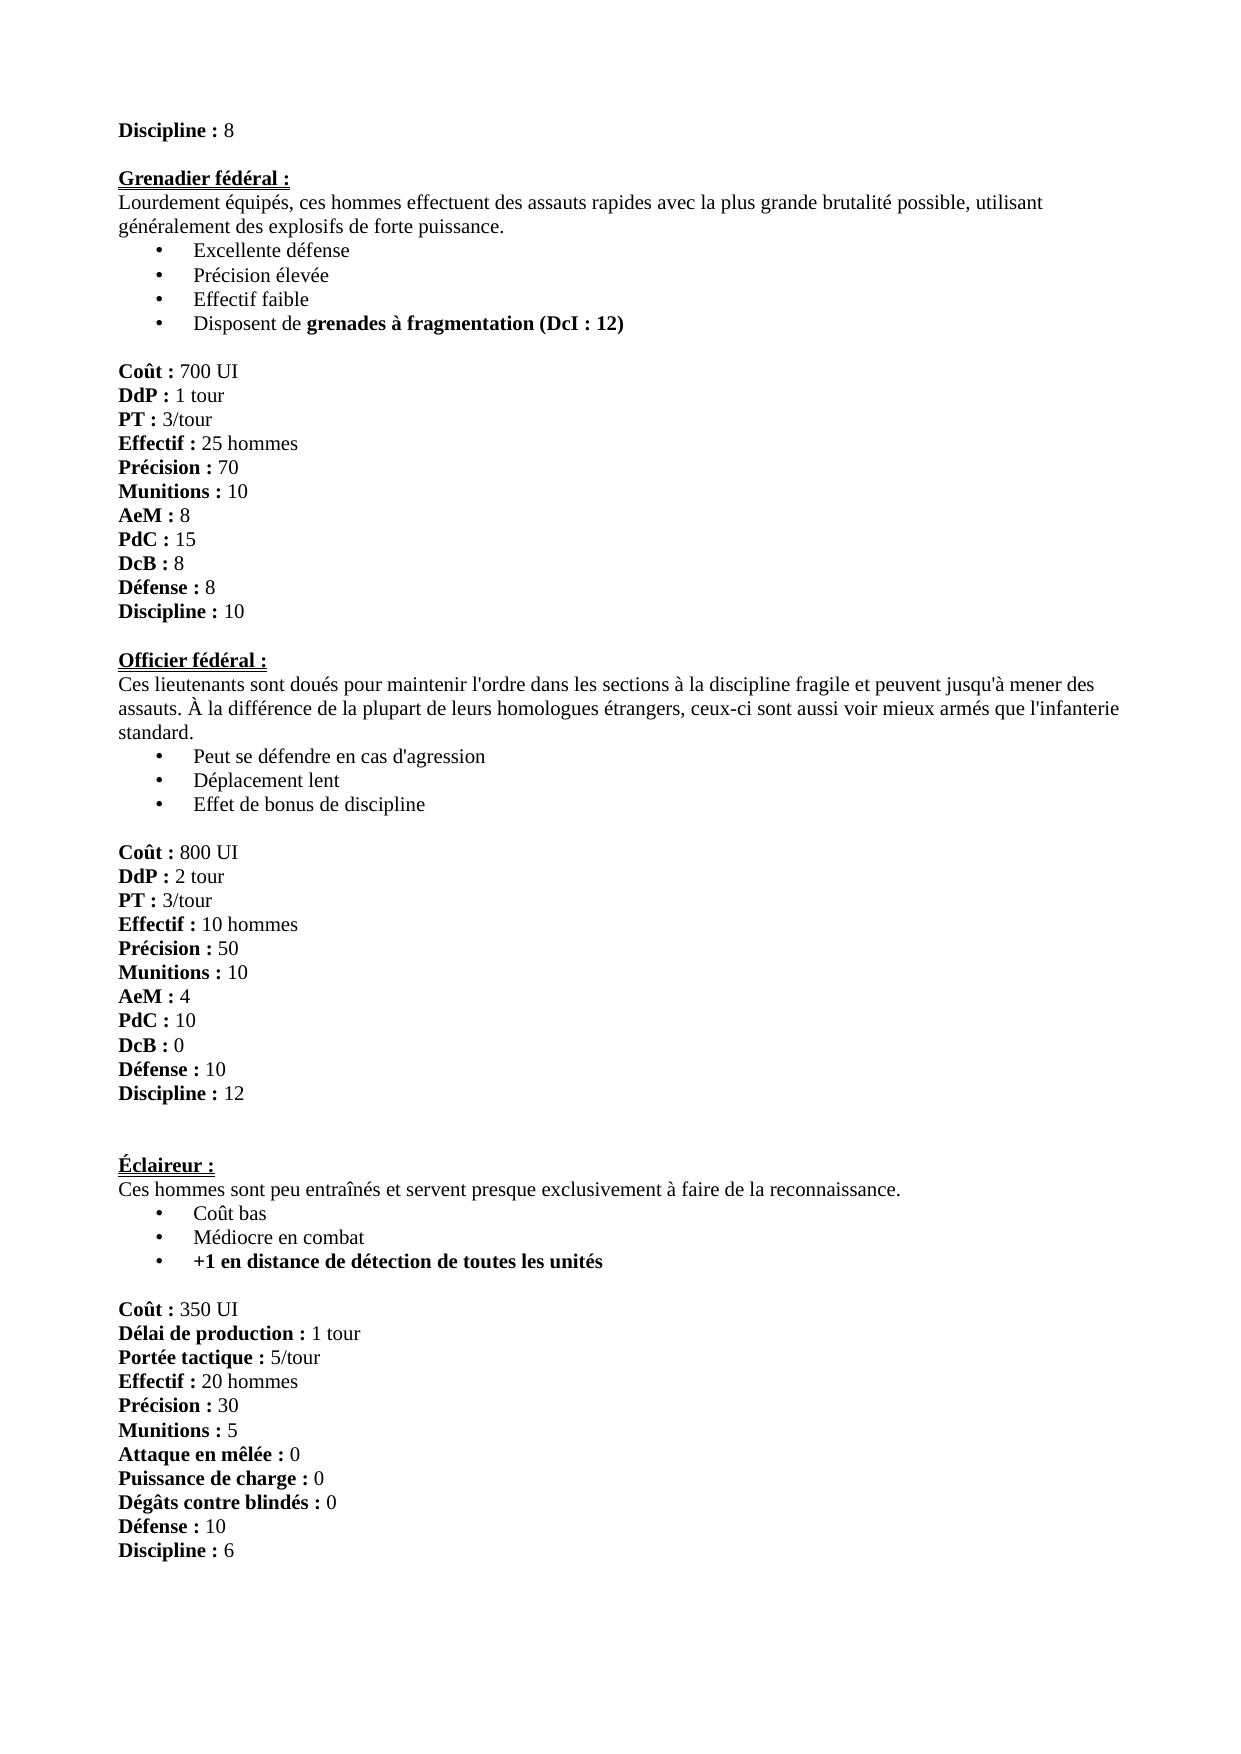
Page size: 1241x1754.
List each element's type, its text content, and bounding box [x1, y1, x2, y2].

text Portée tactique : 5/tour [118, 1345, 1122, 1369]
text Effectif : 25 hommes [118, 431, 1122, 455]
text Officier fédéral : [118, 647, 1122, 672]
text PdC : 10 [118, 1008, 1122, 1032]
text DcB : 8 [118, 551, 1122, 575]
list Peut se défendre en cas d'agression [156, 744, 1122, 768]
text Munitions : 5 [118, 1417, 1122, 1442]
text DdP : 2 tour [118, 864, 1122, 888]
text Défense : 10 [118, 1514, 1122, 1538]
text Attaque en mêlée : 0 [118, 1442, 1122, 1466]
text Discipline : 6 [118, 1538, 1122, 1562]
text Précision : 30 [118, 1393, 1122, 1417]
text DdP : 1 tour [118, 383, 1122, 407]
text Effectif : 10 hommes [118, 912, 1122, 936]
text Précision : 70 [118, 455, 1122, 479]
list Déplacement lent [156, 768, 1122, 792]
text Éclaireur : [118, 1153, 1122, 1177]
text Puissance de charge : 0 [118, 1466, 1122, 1490]
text Coût : 800 UI [118, 840, 1122, 864]
list +1 en distance de détection de toutes les unités [156, 1249, 1122, 1273]
list Disposent de grenades à fragmentation (DcI : 12) [156, 311, 1122, 335]
text Grenadier fédéral : [118, 166, 1122, 190]
text AeM : 4 [118, 984, 1122, 1008]
text Défense : 8 [118, 575, 1122, 599]
text AeM : 8 [118, 503, 1122, 527]
text PdC : 15 [118, 527, 1122, 551]
list Effet de bonus de discipline [156, 792, 1122, 816]
text Discipline : 8 [118, 118, 1122, 142]
text Ces hommes sont peu entraînés et servent presque exclusivement à faire de la reconnaissance. [118, 1177, 1122, 1201]
text Coût : 350 UI [118, 1297, 1122, 1321]
text Coût : 700 UI [118, 359, 1122, 383]
text DcB : 0 [118, 1032, 1122, 1057]
text Discipline : 10 [118, 599, 1122, 623]
text Dégâts contre blindés : 0 [118, 1490, 1122, 1514]
text PT : 3/tour [118, 888, 1122, 912]
text Ces lieutenants sont doués pour maintenir l'ordre dans les sections à la discipline fragile et peuvent jusqu'à mener des assauts. À la différence de la plupart de leurs homologues étrangers, ceux-ci sont aussi voir mieux armés que l'infanterie standard. [118, 672, 1122, 744]
list Précision élevée [156, 262, 1122, 287]
list Effectif faible [156, 287, 1122, 311]
list Médiocre en combat [156, 1225, 1122, 1249]
list Coût bas [156, 1201, 1122, 1225]
text Précision : 50 [118, 936, 1122, 960]
text Munitions : 10 [118, 479, 1122, 503]
text Munitions : 10 [118, 960, 1122, 984]
list Excellente défense [156, 238, 1122, 262]
text Délai de production : 1 tour [118, 1321, 1122, 1345]
text Défense : 10 [118, 1057, 1122, 1081]
text Discipline : 12 [118, 1081, 1122, 1105]
text PT : 3/tour [118, 407, 1122, 431]
text Effectif : 20 hommes [118, 1369, 1122, 1393]
text Lourdement équipés, ces hommes effectuent des assauts rapides avec la plus grande brutalité possible, utilisant généralement des explosifs de forte puissance. [118, 190, 1122, 238]
